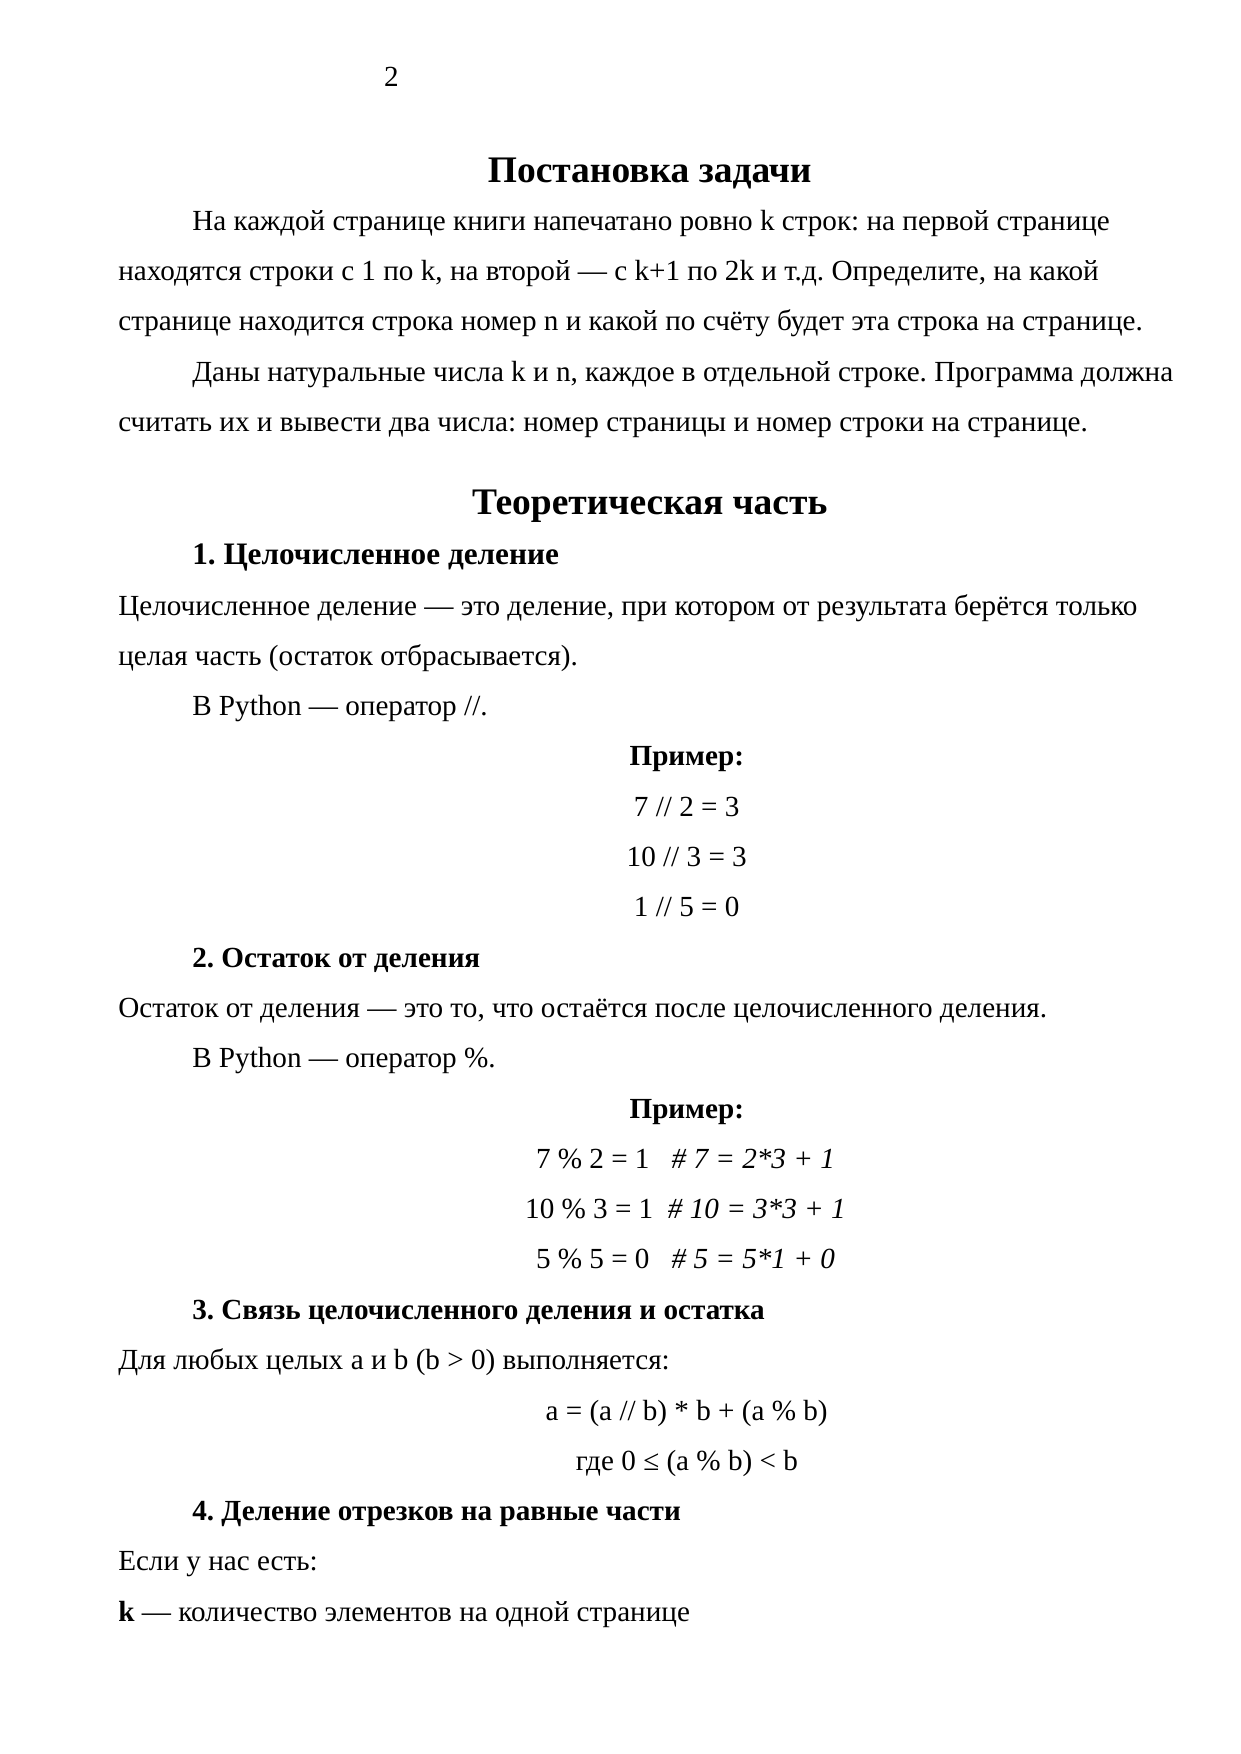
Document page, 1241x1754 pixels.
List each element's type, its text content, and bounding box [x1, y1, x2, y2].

text В Python — оператор %. [118, 1040, 1181, 1074]
text Для любых целых a и b (b > 0) выполняется: [118, 1342, 1181, 1376]
text 10 // 3 = 3 [118, 839, 1181, 873]
text 10 % 3 = 1 # 10 = 3*3 + 1 [118, 1191, 1181, 1225]
text 4. Деление отрезков на равные части [118, 1493, 1181, 1527]
text Пример: [118, 1091, 1181, 1124]
text Если у нас есть: [118, 1543, 1181, 1577]
text На каждой странице книги напечатано ровно k строк: на первой странице находятся строки с 1 по k, на второй — с k+1 по 2k и т.д. Определите, на какой странице находится строка номер n и какой по счёту будет эта строка на странице. [118, 203, 1181, 337]
text a = (a // b) * b + (a % b) [118, 1393, 1181, 1426]
list k — количество элементов на одной странице [118, 1594, 1181, 1627]
text Пример: [118, 738, 1181, 772]
text где 0 ≤ (a % b) < b [118, 1443, 1181, 1476]
text 1. Целочисленное деление Целочисленное деление — это деление, при котором от результата берётся только целая часть (остаток отбрасывается). [118, 535, 1181, 671]
text 7 % 2 = 1 # 7 = 2*3 + 1 [118, 1141, 1181, 1174]
text 3. Связь целочисленного деления и остатка [118, 1292, 1181, 1326]
text В Python — оператор //. [118, 688, 1181, 722]
text 2. Остаток от деления Остаток от деления — это то, что остаётся после целочисленного деления. [118, 940, 1181, 1024]
text Даны натуральные числа k и n, каждое в отдельной строке. Программа должна считать их и вывести два числа: номер страницы и номер строки на странице. [118, 354, 1181, 437]
subtitle Постановка задачи [118, 147, 1181, 190]
text 1 // 5 = 0 [118, 889, 1181, 923]
subtitle Теоретическая часть [118, 479, 1181, 522]
text 5 % 5 = 0 # 5 = 5*1 + 0 [118, 1242, 1181, 1275]
text 7 // 2 = 3 [118, 789, 1181, 822]
